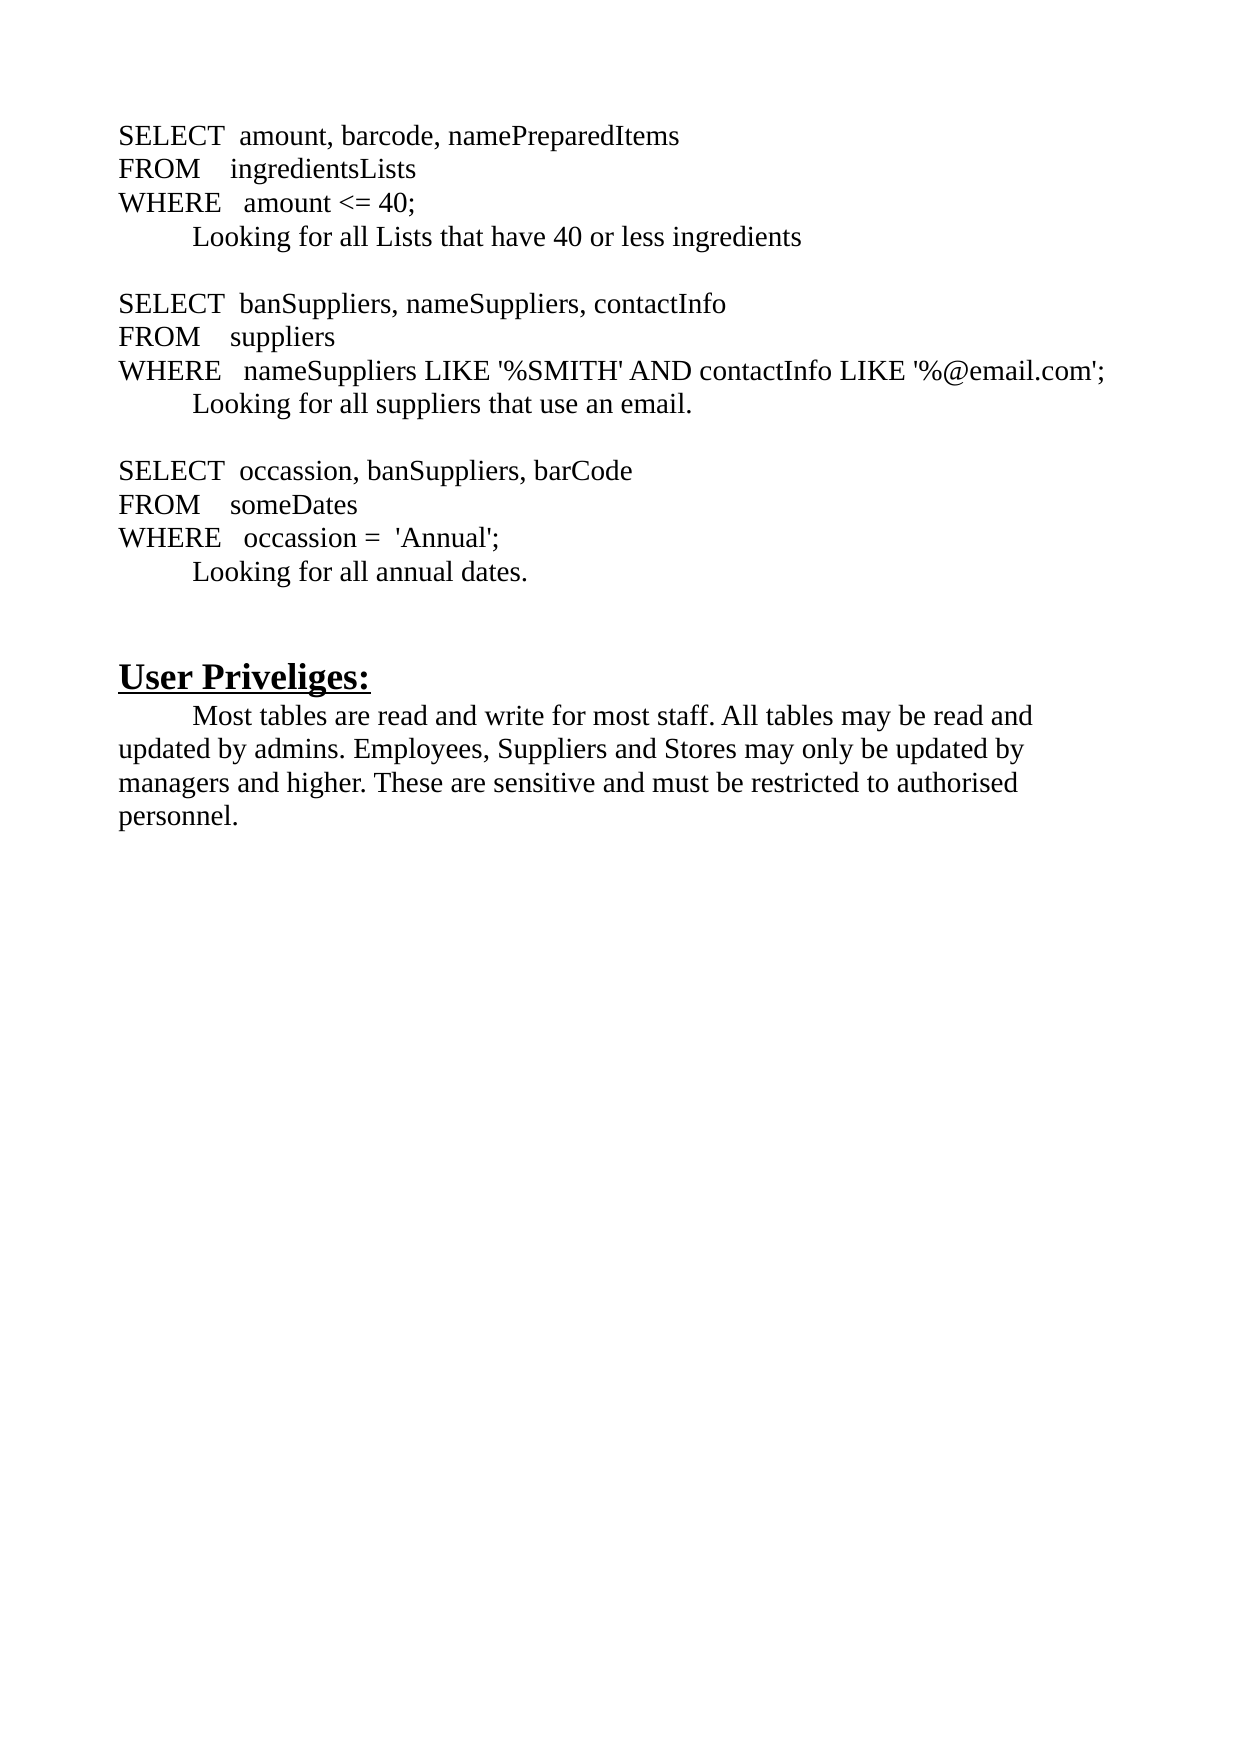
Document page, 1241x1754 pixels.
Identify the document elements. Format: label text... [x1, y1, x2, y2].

text SELECT banSuppliers, nameSuppliers, contactInfo [118, 286, 1122, 319]
text FROM suppliers [118, 319, 1122, 353]
text WHERE amount <= 40; [118, 185, 1122, 219]
text Looking for all Lists that have 40 or less ingredients [118, 219, 1122, 252]
text FROM someDates [118, 487, 1122, 521]
text Looking for all suppliers that use an email. [118, 386, 1122, 420]
text FROM ingredientsLists [118, 152, 1122, 185]
text SELECT amount, barcode, namePreparedItems [118, 118, 1122, 152]
text Most tables are read and write for most staff. All tables may be read and updated by admins. Employees, Suppliers and Stores may only be updated by managers and higher. These are sensitive and must be restricted to authorised personnel. [118, 698, 1122, 832]
text WHERE nameSuppliers LIKE '%SMITH' AND contactInfo LIKE '%@email.com'; [118, 353, 1122, 386]
text WHERE occassion = 'Annual'; [118, 521, 1122, 554]
text SELECT occassion, banSuppliers, barCode [118, 453, 1122, 487]
text User Priveliges: [118, 655, 1122, 698]
text Looking for all annual dates. [118, 554, 1122, 588]
